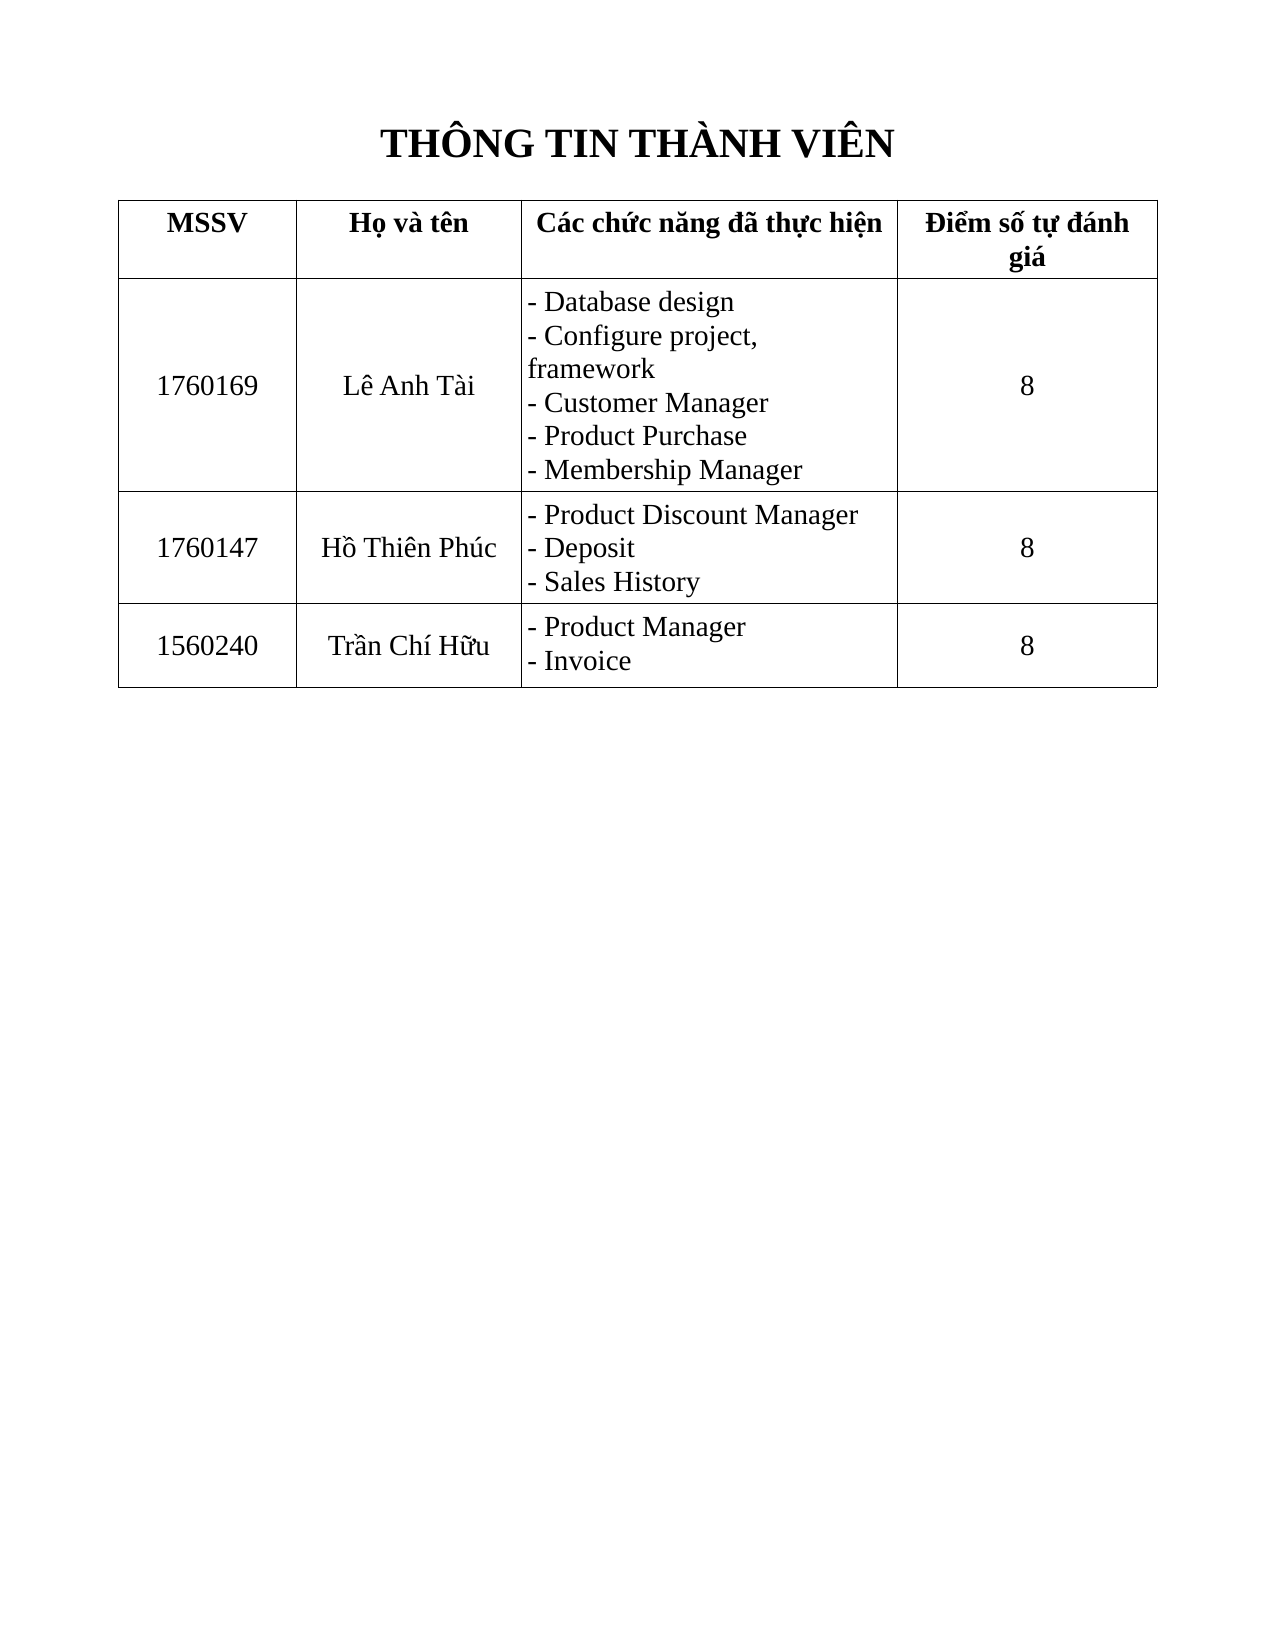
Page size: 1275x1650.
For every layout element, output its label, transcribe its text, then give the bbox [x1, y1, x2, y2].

table_cell 8 [898, 492, 1157, 603]
table_cell - Product Discount Manager - Deposit - Sales History [522, 492, 897, 603]
table_cell Lê Anh Tài [297, 279, 521, 491]
table_cell 1760147 [119, 492, 296, 603]
table_header Họ và tên [297, 201, 521, 278]
table_cell Hồ Thiên Phúc [297, 492, 521, 603]
table_header Các chức năng đã thực hiện [522, 201, 897, 278]
table_cell 8 [898, 279, 1157, 491]
table_cell - Product Manager - Invoice [522, 604, 897, 687]
table_cell 1560240 [119, 604, 296, 687]
table_header Điểm số tự đánh giá [898, 201, 1157, 278]
table_cell Trần Chí Hữu [297, 604, 521, 687]
table_cell - Database design - Configure project, framework - Customer Manager - Product Purchase - Membership Manager [522, 279, 897, 491]
table_header MSSV [119, 201, 296, 278]
table_cell 8 [898, 604, 1157, 687]
text THÔNG TIN THÀNH VIÊN [118, 118, 1157, 166]
table_cell 1760169 [119, 279, 296, 491]
